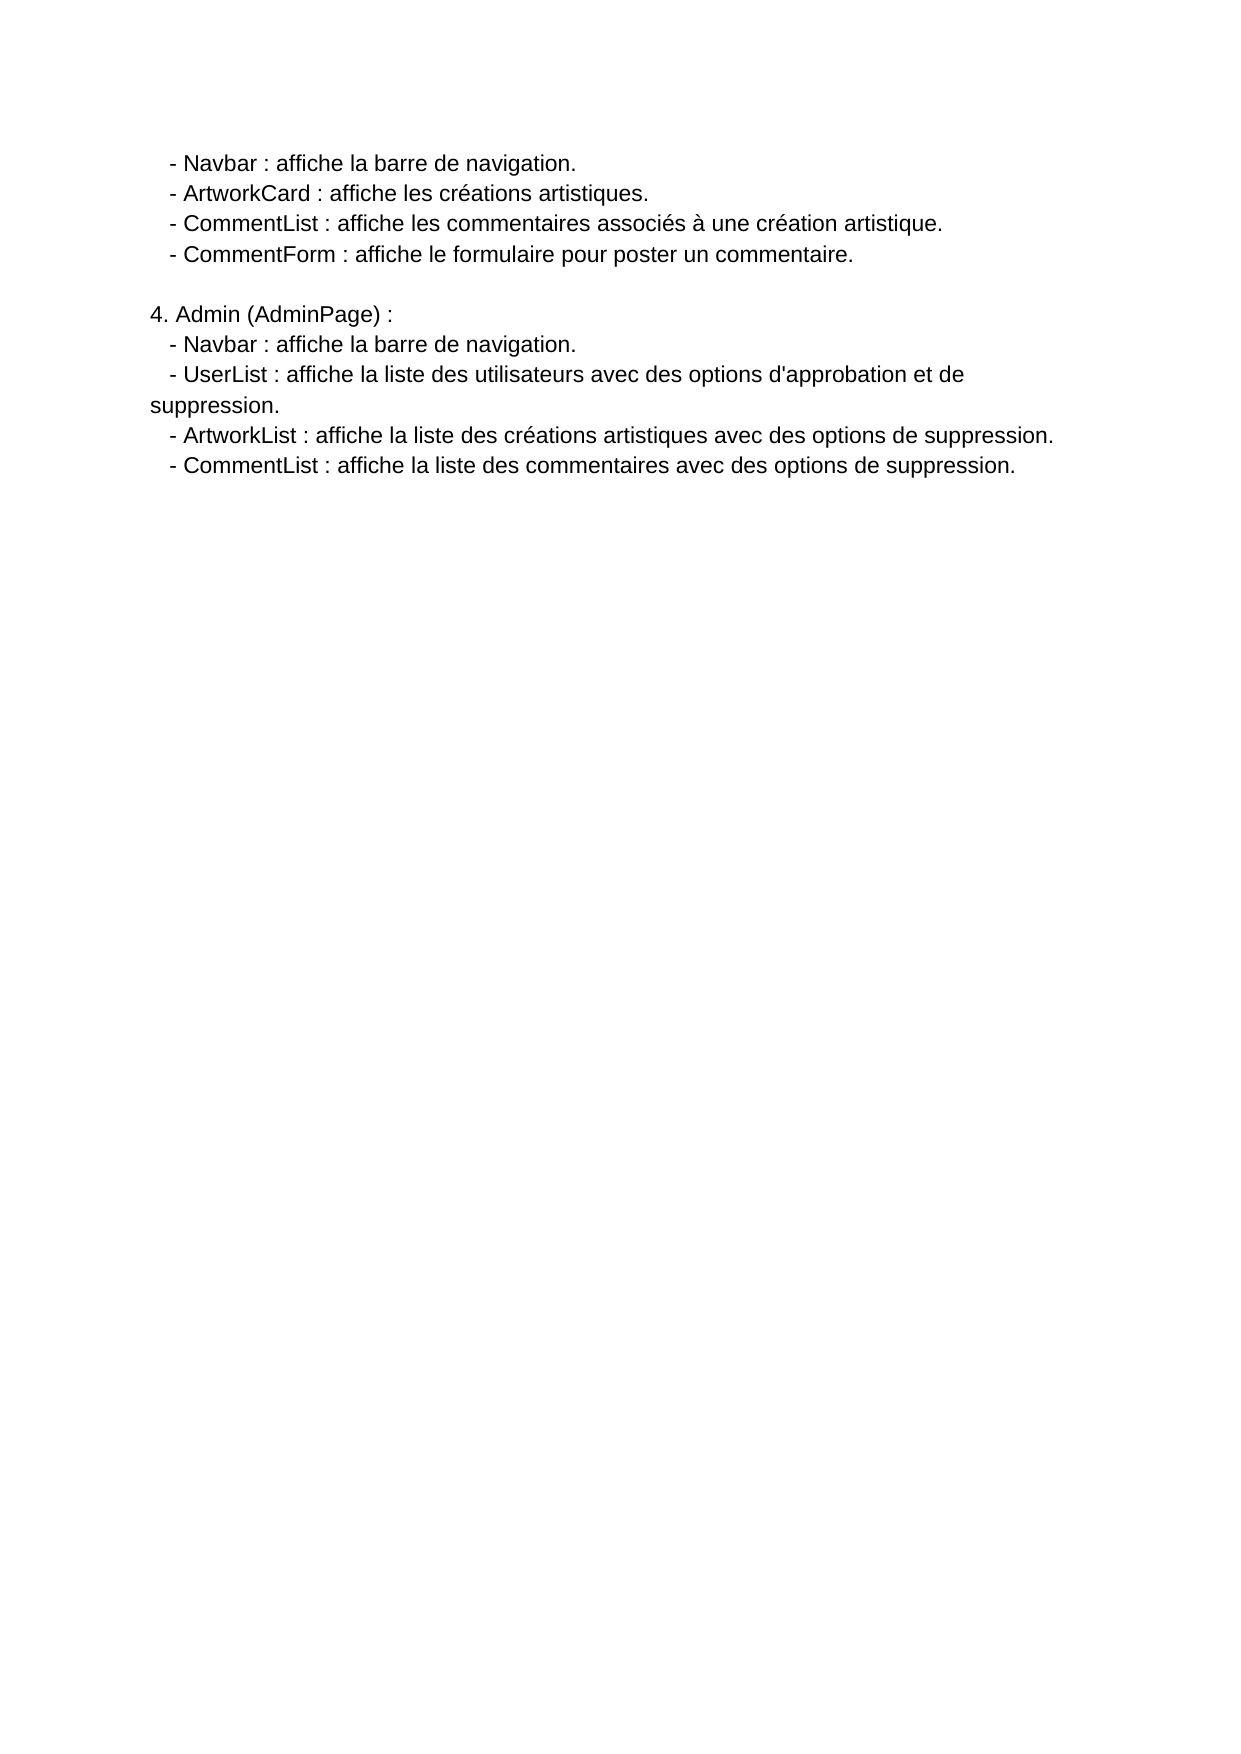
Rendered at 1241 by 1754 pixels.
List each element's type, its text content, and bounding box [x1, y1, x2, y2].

text - CommentForm : affiche le formulaire pour poster un commentaire. [150, 241, 1090, 267]
text - ArtworkCard : affiche les créations artistiques. [150, 180, 1090, 207]
text 4. Admin (AdminPage) : [150, 301, 1090, 327]
text - Navbar : affiche la barre de navigation. [150, 331, 1090, 358]
text - CommentList : affiche les commentaires associés à une création artistique. [150, 210, 1090, 237]
text - UserList : affiche la liste des utilisateurs avec des options d'approbation et de suppression. [150, 361, 1090, 418]
text - ArtworkList : affiche la liste des créations artistiques avec des options de suppression. [150, 422, 1090, 448]
text - CommentList : affiche la liste des commentaires avec des options de suppression. [150, 452, 1090, 478]
text - Navbar : affiche la barre de navigation. [150, 150, 1090, 176]
